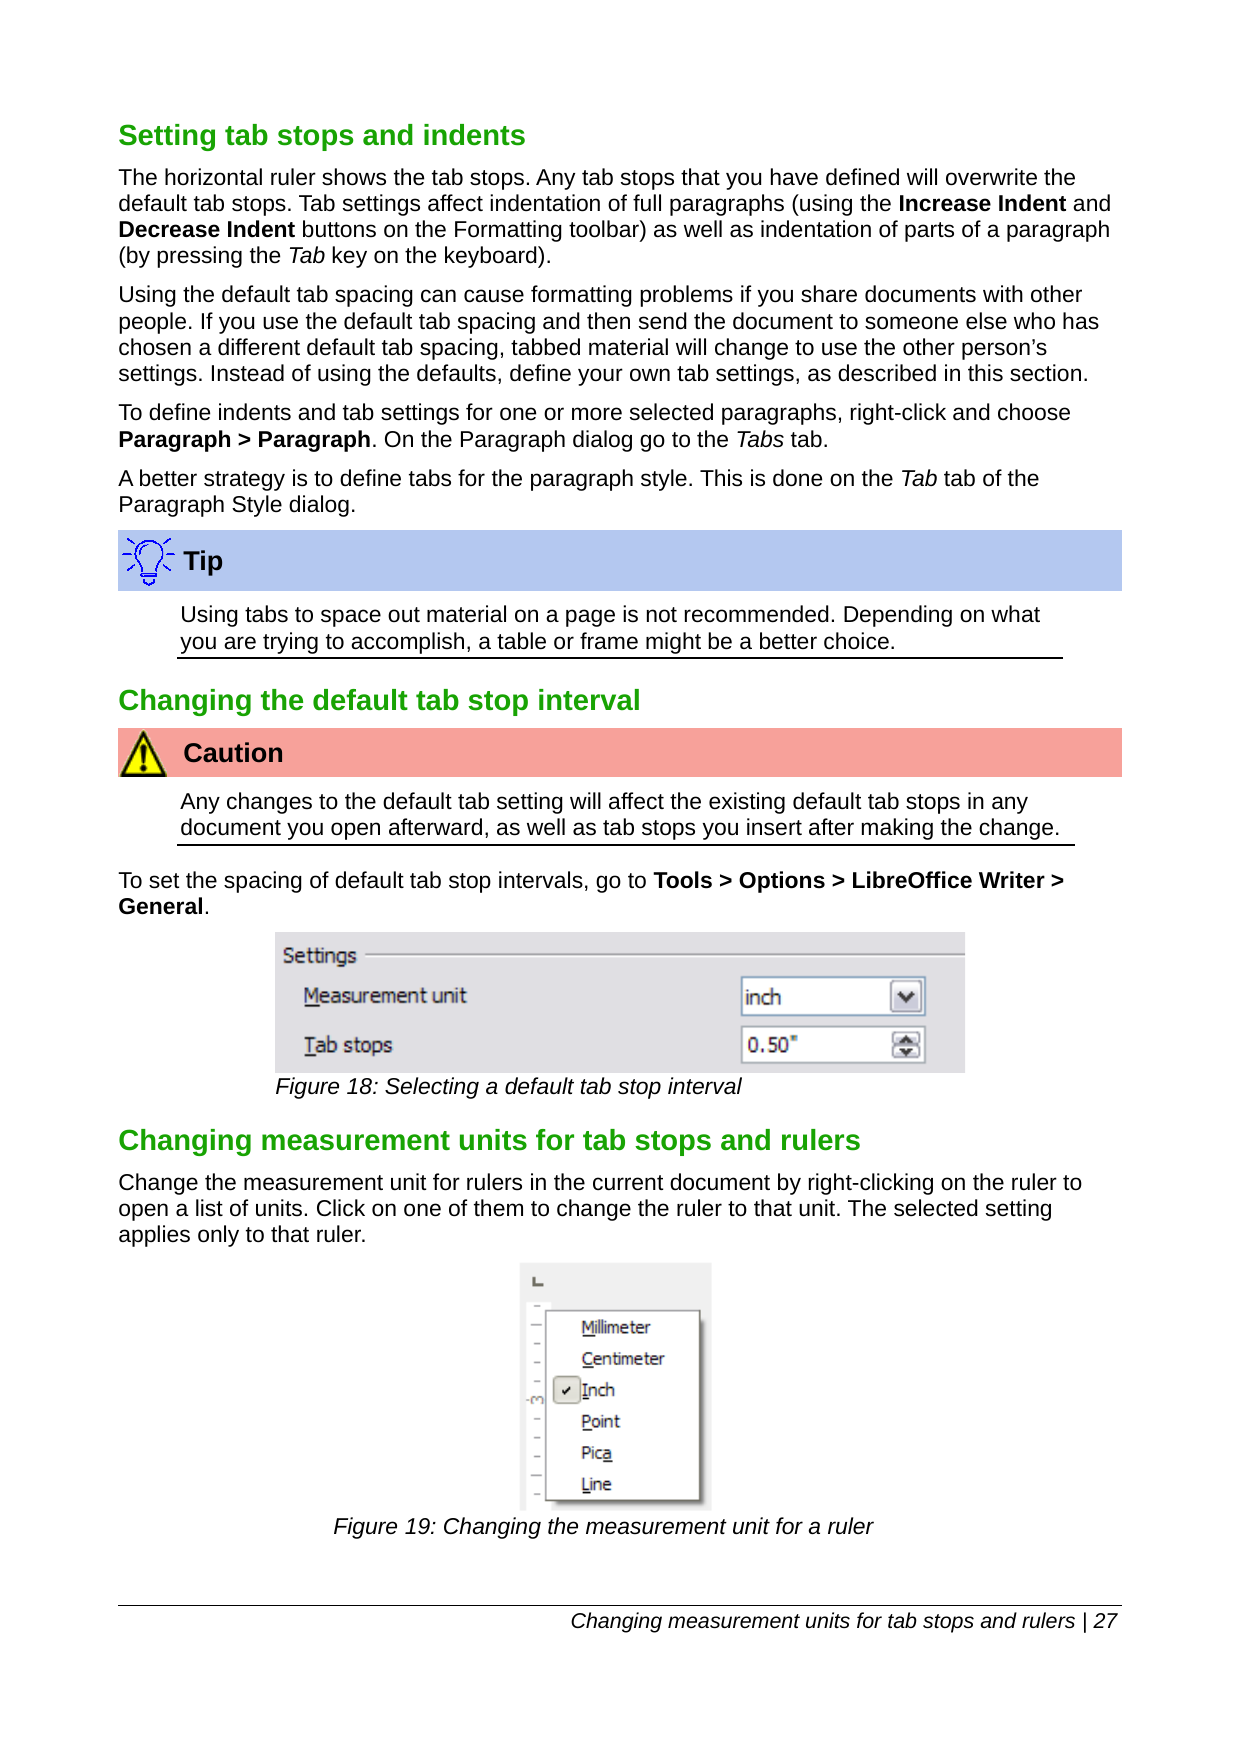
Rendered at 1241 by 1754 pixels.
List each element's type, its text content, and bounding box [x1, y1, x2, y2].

subtitle Changing the default tab stop interval [118, 683, 1122, 716]
subtitle Setting tab stops and indents [118, 118, 1122, 152]
subtitle Changing measurement units for tab stops and rulers [118, 1123, 1122, 1157]
picture [119, 729, 167, 777]
text Figure 19: Changing the measurement unit for a ruler [333, 1260, 907, 1539]
subtitle Caution [118, 728, 1122, 777]
text Using tabs to space out material on a page is not recommended. Depending on what you are trying to accomplish, a table or frame might be a better choice. [177, 598, 1063, 657]
text Using the default tab spacing can cause formatting problems if you share documents with other people. If you use the default tab spacing and then send the document to someone else who has chosen a different default tab spacing, tabbed material will change to use the other person’s settings. Instead of using the defaults, define your own tab settings, as described in this section. [118, 281, 1122, 387]
text Figure 18: Selecting a default tab stop interval [275, 1073, 965, 1099]
picture [119, 530, 179, 590]
text To define indents and tab settings for one or more selected paragraphs, right-click and choose Paragraph > Paragraph. On the Paragraph dialog go to the Tabs tab. [118, 399, 1122, 452]
text Any changes to the default tab setting will affect the existing default tab stops in any document you open afterward, as well as tab stops you insert after making the change. [177, 785, 1075, 844]
text Change the measurement unit for rulers in the current document by right-clicking on the ruler to open a list of units. Click on one of them to change the ruler to that unit. The selected setting applies only to that ruler. [118, 1168, 1122, 1248]
subtitle Tip [118, 530, 1122, 591]
picture [275, 932, 966, 1073]
picture [517, 1260, 715, 1514]
text A better strategy is to define tabs for the paragraph style. This is done on the Tab tab of the Paragraph Style dialog. [118, 464, 1122, 517]
text To set the spacing of default tab stop intervals, go to Tools > Options > LibreOffice Writer > General. [118, 867, 1122, 919]
text The horizontal ruler shows the tab stops. Any tab stops that you have defined will overwrite the default tab stops. Tab settings affect indentation of full paragraphs (using the Increase Indent and Decrease Indent buttons on the Formatting toolbar) as well as indentation of parts of a paragraph (by pressing the Tab key on the keyboard). [118, 163, 1122, 269]
